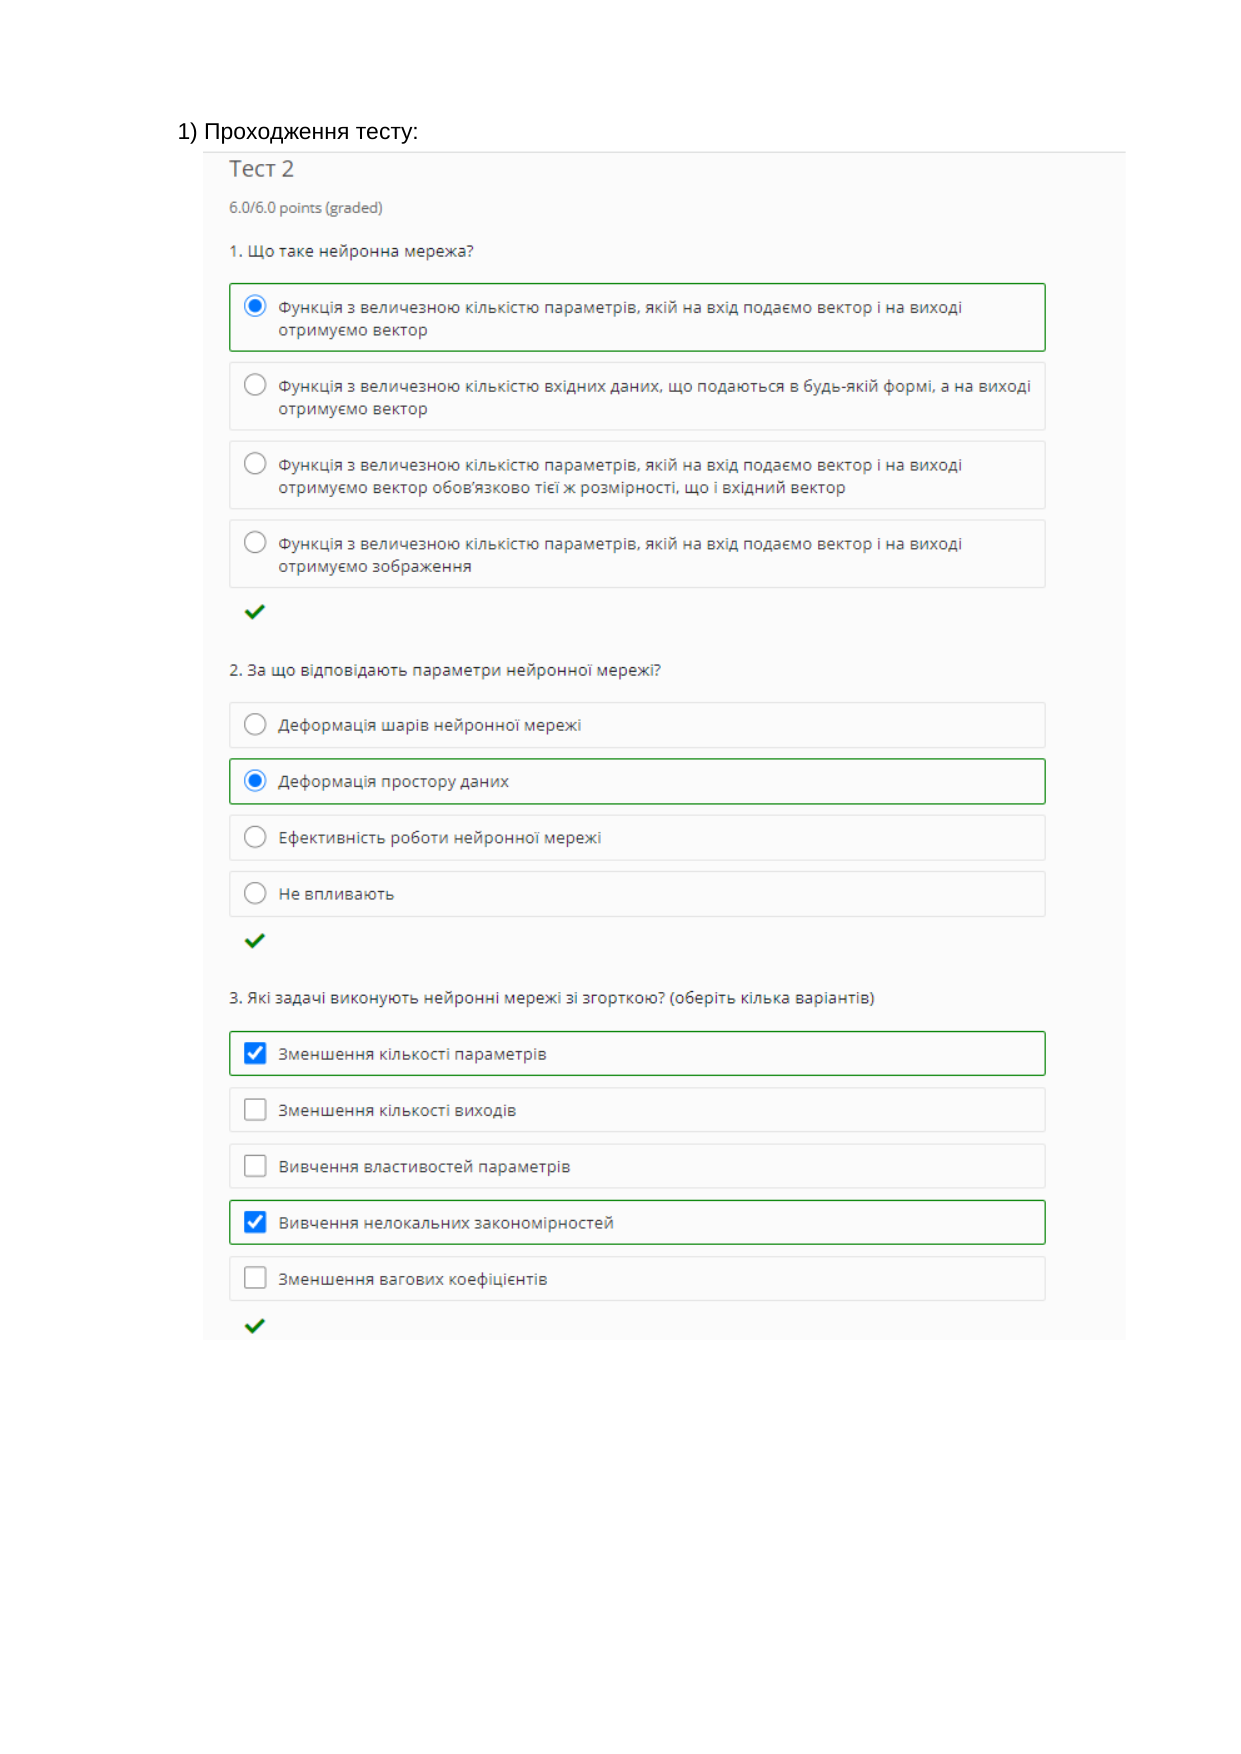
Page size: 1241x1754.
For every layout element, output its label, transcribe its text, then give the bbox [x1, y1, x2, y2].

text 1) Проходження тесту: [177, 118, 1152, 144]
picture [203, 148, 1126, 1340]
